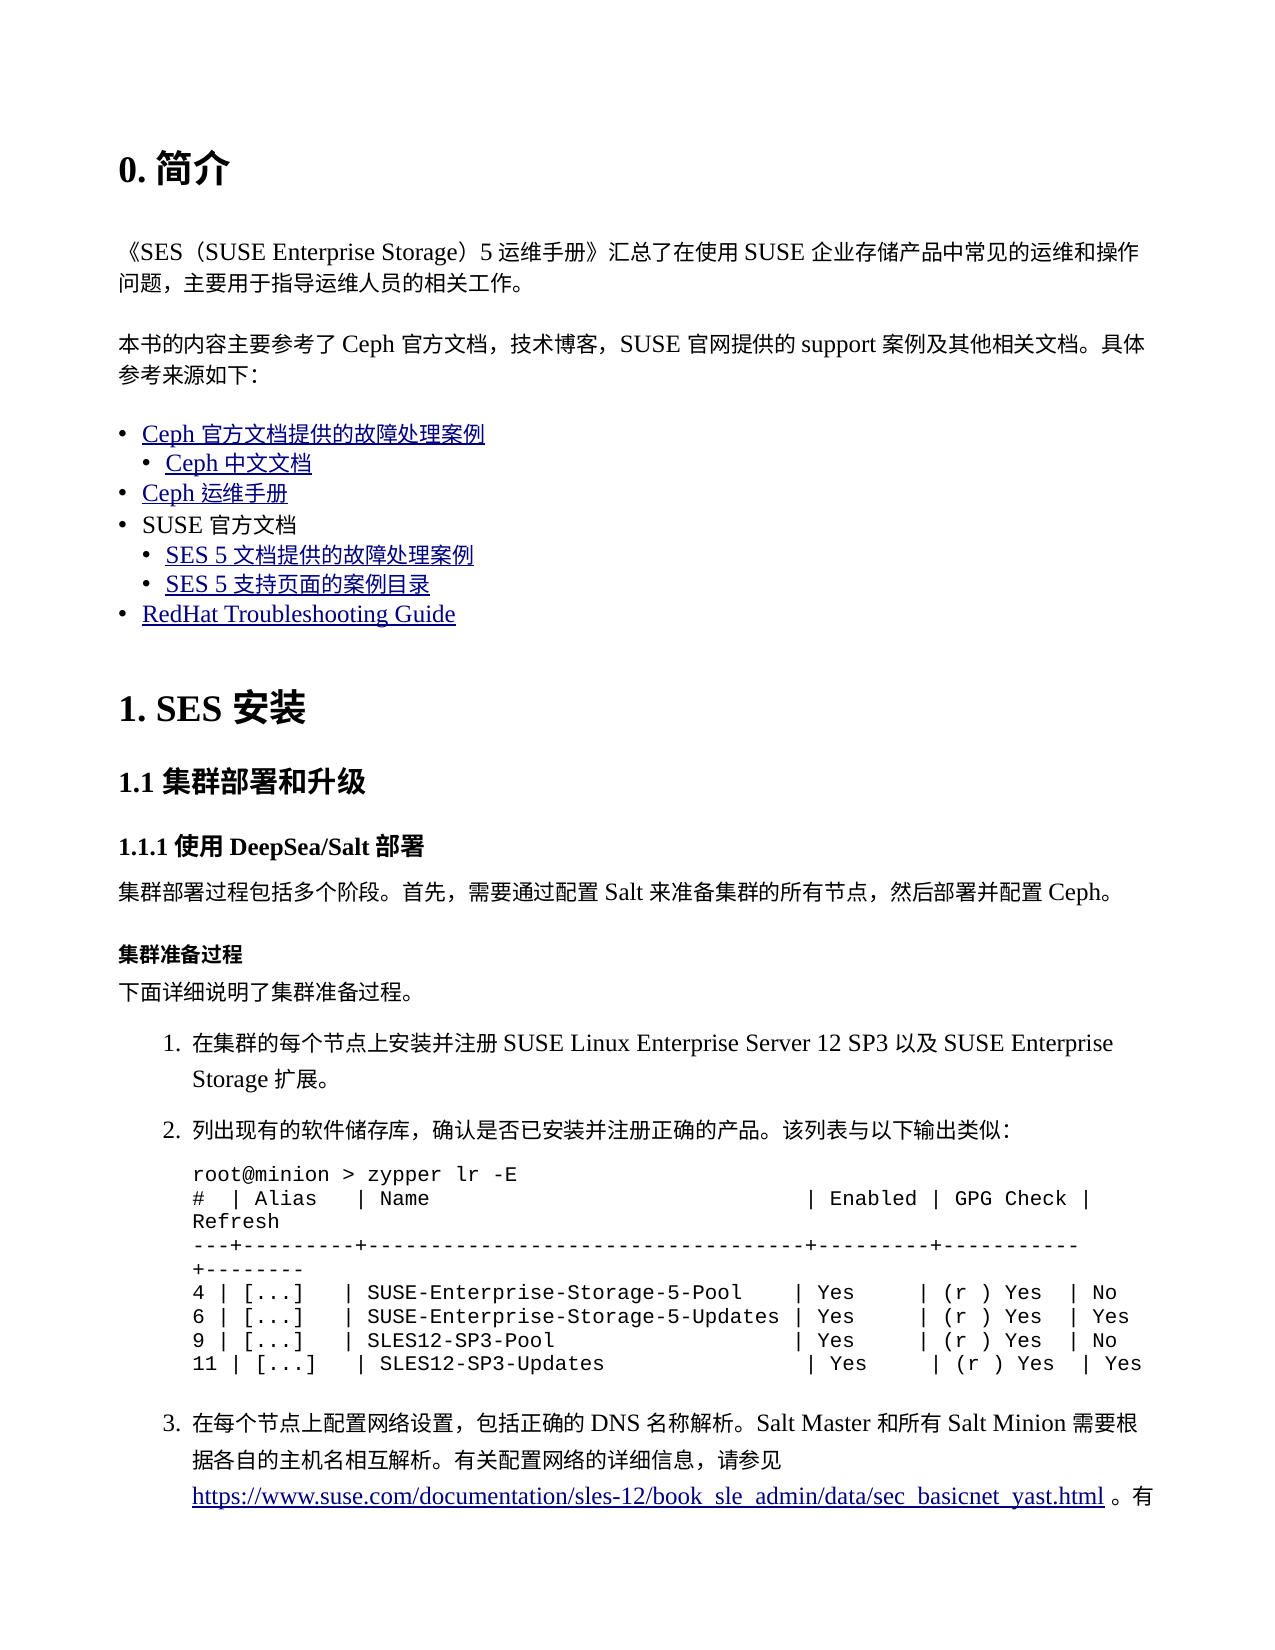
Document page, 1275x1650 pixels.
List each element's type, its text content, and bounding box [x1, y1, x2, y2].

list 在每个节点上配置网络设置，包括正确的 DNS 名称解析。Salt Master 和所有 Salt Minion 需要根据各自的主机名相互解析。有关配置网络的详细信息，请参见 https://www.suse.com/documentation/sles-12/book_sle_admin/data/sec_basicnet_yast.html 。有 [162, 1406, 1157, 1511]
text 9 | [...] | SLES12-SP3-Pool | Yes | (r ) Yes | No [118, 1329, 1157, 1353]
subtitle 0. 简介 [118, 139, 1157, 193]
list SUSE 官方文档 [118, 508, 1157, 540]
list SES 5 文档提供的故障处理案例 [142, 540, 1157, 569]
text ---+---------+-----------------------------------+---------+----------- +-------- [118, 1235, 1157, 1282]
list 列出现有的软件储存库，确认是否已安装并注册正确的产品。该列表与以下输出类似： [162, 1113, 1157, 1145]
list Ceph 中文文档 [142, 448, 1157, 478]
text 本书的内容主要参考了 Ceph 官方文档，技术博客，SUSE 官网提供的 support 案例及其他相关文档。具体参考来源如下： [118, 327, 1157, 390]
subtitle 1.1 集群部署和升级 [118, 759, 1157, 801]
subtitle 1. SES 安装 [118, 678, 1157, 732]
subtitle 集群准备过程 [118, 938, 1157, 969]
text 《SES（SUSE Enterprise Storage）5 运维手册》汇总了在使用 SUSE 企业存储产品中常见的运维和操作问题，主要用于指导运维人员的相关工作。 [118, 234, 1157, 298]
text root@minion > zypper lr -E [118, 1164, 1157, 1188]
text 集群部署过程包括多个阶段。首先，需要通过配置 Salt 来准备集群的所有节点，然后部署并配置 Ceph。 [118, 875, 1157, 907]
text 11 | [...] | SLES12-SP3-Updates | Yes | (r ) Yes | Yes [118, 1353, 1157, 1377]
text 4 | [...] | SUSE-Enterprise-Storage-5-Pool | Yes | (r ) Yes | No [118, 1282, 1157, 1306]
text 下面详细说明了集群准备过程。 [118, 975, 1157, 1007]
subtitle 1.1.1 使用DeepSea/Salt部署 [118, 826, 1157, 862]
text 6 | [...] | SUSE-Enterprise-Storage-5-Updates | Yes | (r ) Yes | Yes [118, 1306, 1157, 1329]
list Ceph 官方文档提供的故障处理案例 [118, 419, 1157, 448]
text # | Alias | Name | Enabled | GPG Check | Refresh [118, 1188, 1157, 1235]
list 在集群的每个节点上安装并注册 SUSE Linux Enterprise Server 12 SP3 以及 SUSE Enterprise Storage 扩展。 [162, 1026, 1157, 1094]
list Ceph 运维手册 [118, 478, 1157, 508]
list SES 5 支持页面的案例目录 [142, 569, 1157, 599]
list RedHat Troubleshooting Guide [118, 599, 1157, 628]
